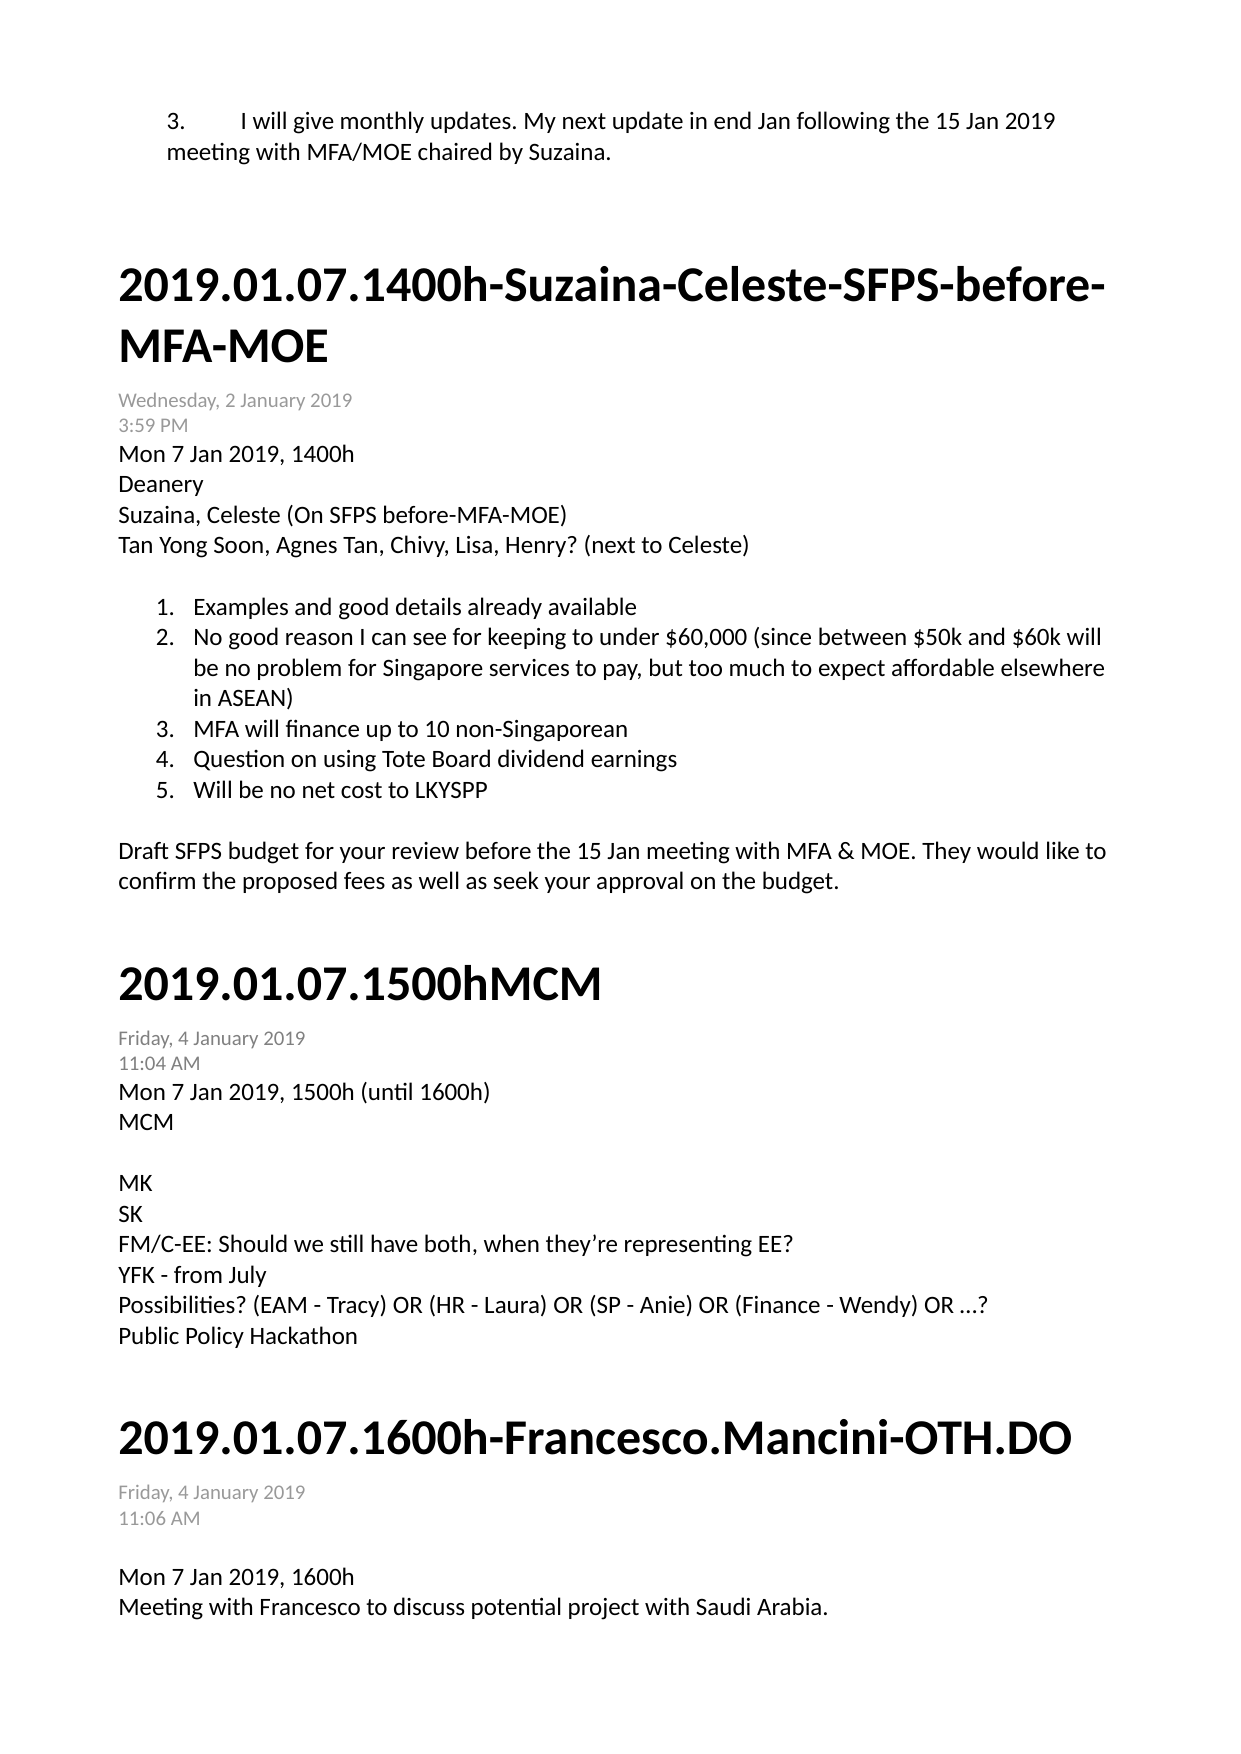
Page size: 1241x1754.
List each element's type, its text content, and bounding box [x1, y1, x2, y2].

text Meeting with Francesco to discuss potential project with Saudi Arabia. [118, 1591, 1122, 1622]
subtitle 2019.01.07.1500hMCM [118, 951, 1122, 1012]
text Friday, 4 January 2019 [118, 1025, 1122, 1050]
text Deanery [118, 468, 1122, 499]
text FM/C-EE: Should we still have both, when they’re representing EE? [118, 1228, 1122, 1259]
text Mon 7 Jan 2019, 1600h [118, 1561, 1122, 1591]
text Suzaina, Celeste (On SFPS before-MFA-MOE) [118, 499, 1122, 529]
text Tan Yong Soon, Agnes Tan, Chivy, Lisa, Henry? (next to Celeste) [118, 529, 1122, 560]
text Possibilities? (EAM - Tracy) OR (HR - Laura) OR (SP - Anie) OR (Finance - Wendy) OR …? [118, 1289, 1122, 1320]
list Examples and good details already available [156, 591, 1122, 621]
text MCM [118, 1106, 1122, 1137]
subtitle 2019.01.07.1600h-Francesco.Mancini-OTH.DO [118, 1406, 1122, 1467]
list MFA will finance up to 10 non-Singaporean [156, 713, 1122, 743]
text Wednesday, 2 January 2019 [118, 387, 1122, 413]
list Will be no net cost to LKYSPP [156, 774, 1122, 804]
text Mon 7 Jan 2019, 1400h [118, 438, 1122, 468]
text SK [118, 1198, 1122, 1228]
text Mon 7 Jan 2019, 1500h (until 1600h) [118, 1076, 1122, 1106]
text MK [118, 1167, 1122, 1198]
text YFK - from July [118, 1259, 1122, 1289]
subtitle 2019.01.07.1400h-Suzaina-Celeste-SFPS-before-MFA-MOE [118, 253, 1122, 375]
text 11:06 AM [118, 1505, 1122, 1530]
text Draft SFPS budget for your review before the 15 Jan meeting with MFA & MOE. They would like to confirm the proposed fees as well as seek your approval on the budget. [118, 835, 1122, 896]
list Question on using Tote Board dividend earnings [156, 743, 1122, 774]
text 11:04 AM [118, 1050, 1122, 1076]
list I will give monthly updates. My next update in end Jan following the 15 Jan 2019 meeting with MFA/MOE chaired by Suzaina. [166, 106, 1122, 167]
list No good reason I can see for keeping to under $60,000 (since between $50k and $60k will be no problem for Singapore services to pay, but too much to expect affordable elsewhere in ASEAN) [156, 621, 1122, 713]
text Friday, 4 January 2019 [118, 1479, 1122, 1505]
text 3:59 PM [118, 413, 1122, 438]
text Public Policy Hackathon [118, 1320, 1122, 1350]
